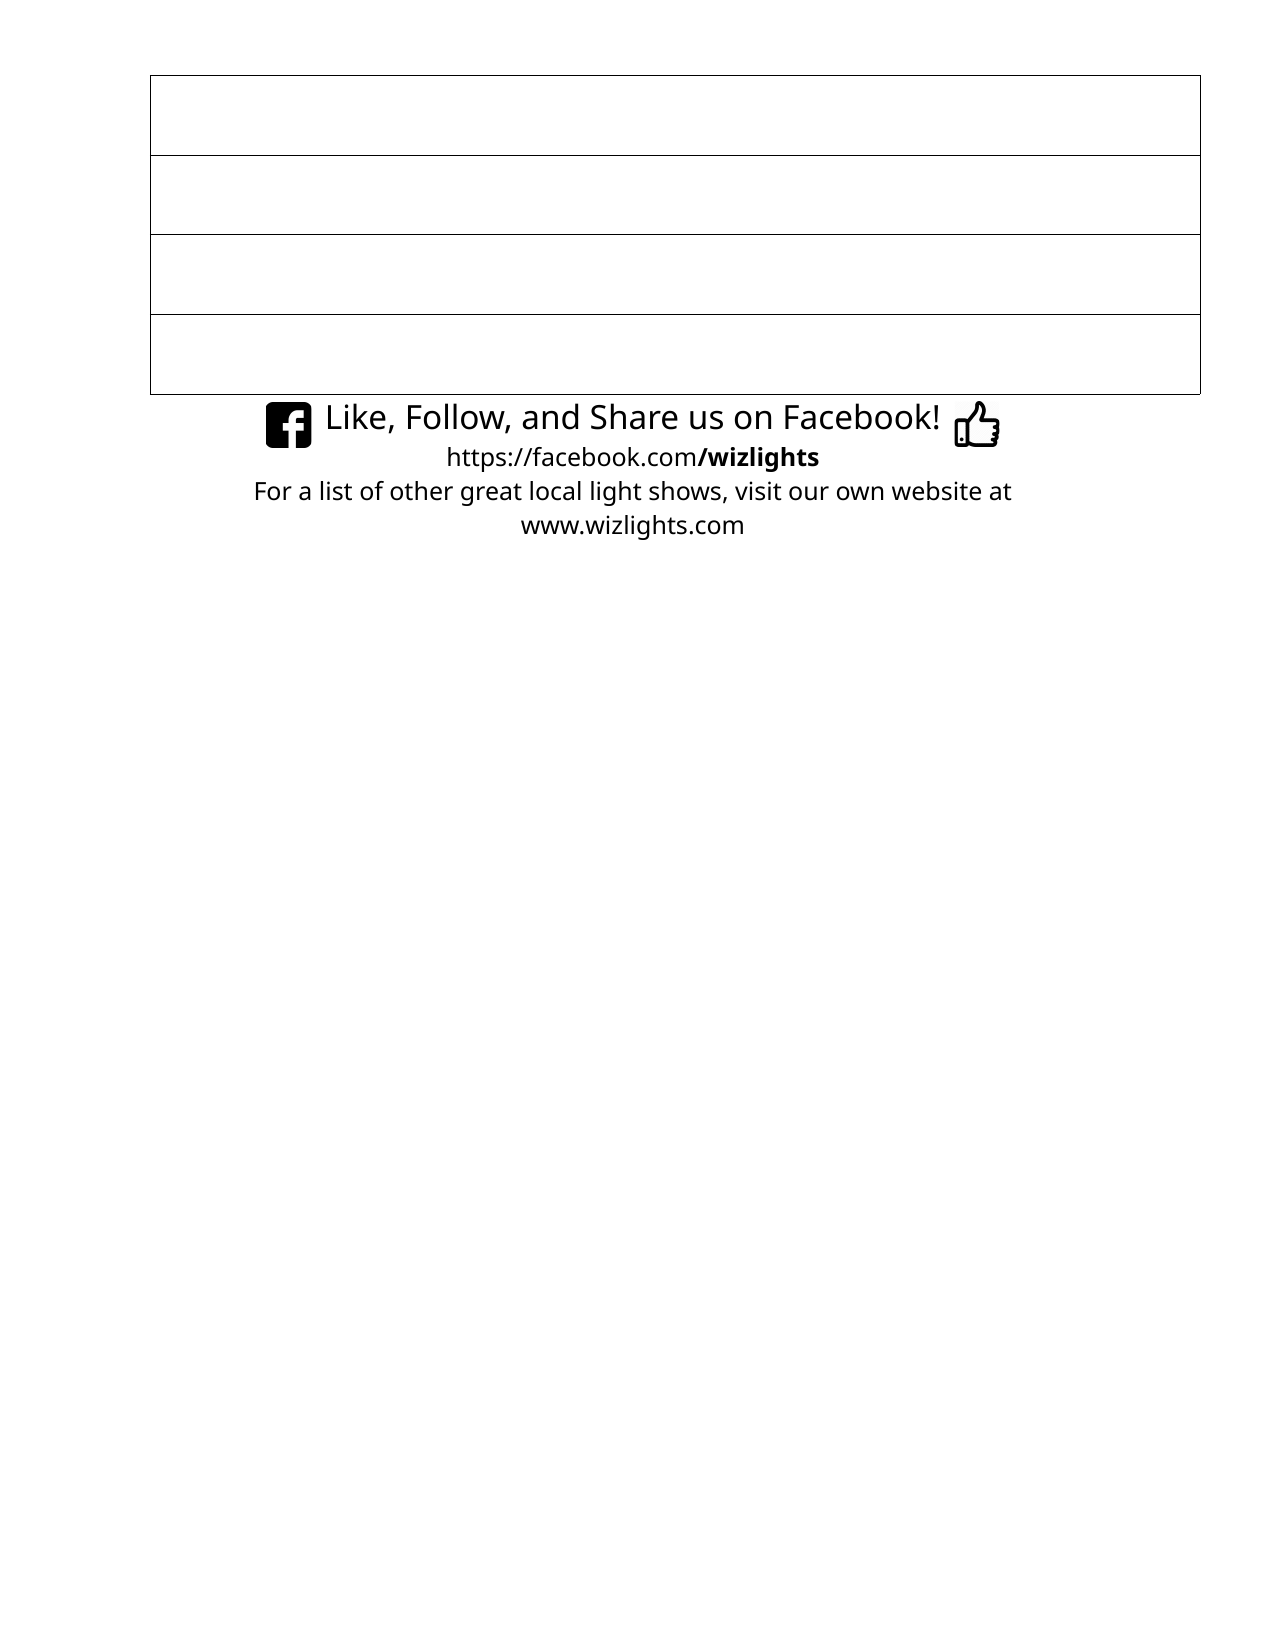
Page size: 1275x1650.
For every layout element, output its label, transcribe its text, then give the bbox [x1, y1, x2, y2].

table_cell [151, 76, 1200, 155]
text www.wizlights.com [150, 507, 1116, 541]
text Like, Follow, and Share us on Facebook! [150, 395, 1116, 439]
table_cell [151, 156, 1200, 234]
text https://facebook.com/wizlights [150, 439, 1116, 473]
table_cell [151, 235, 1200, 314]
table_cell [151, 315, 1200, 394]
text For a list of other great local light shows, visit our own website at [150, 473, 1116, 507]
picture [954, 401, 1000, 447]
picture [266, 402, 312, 448]
